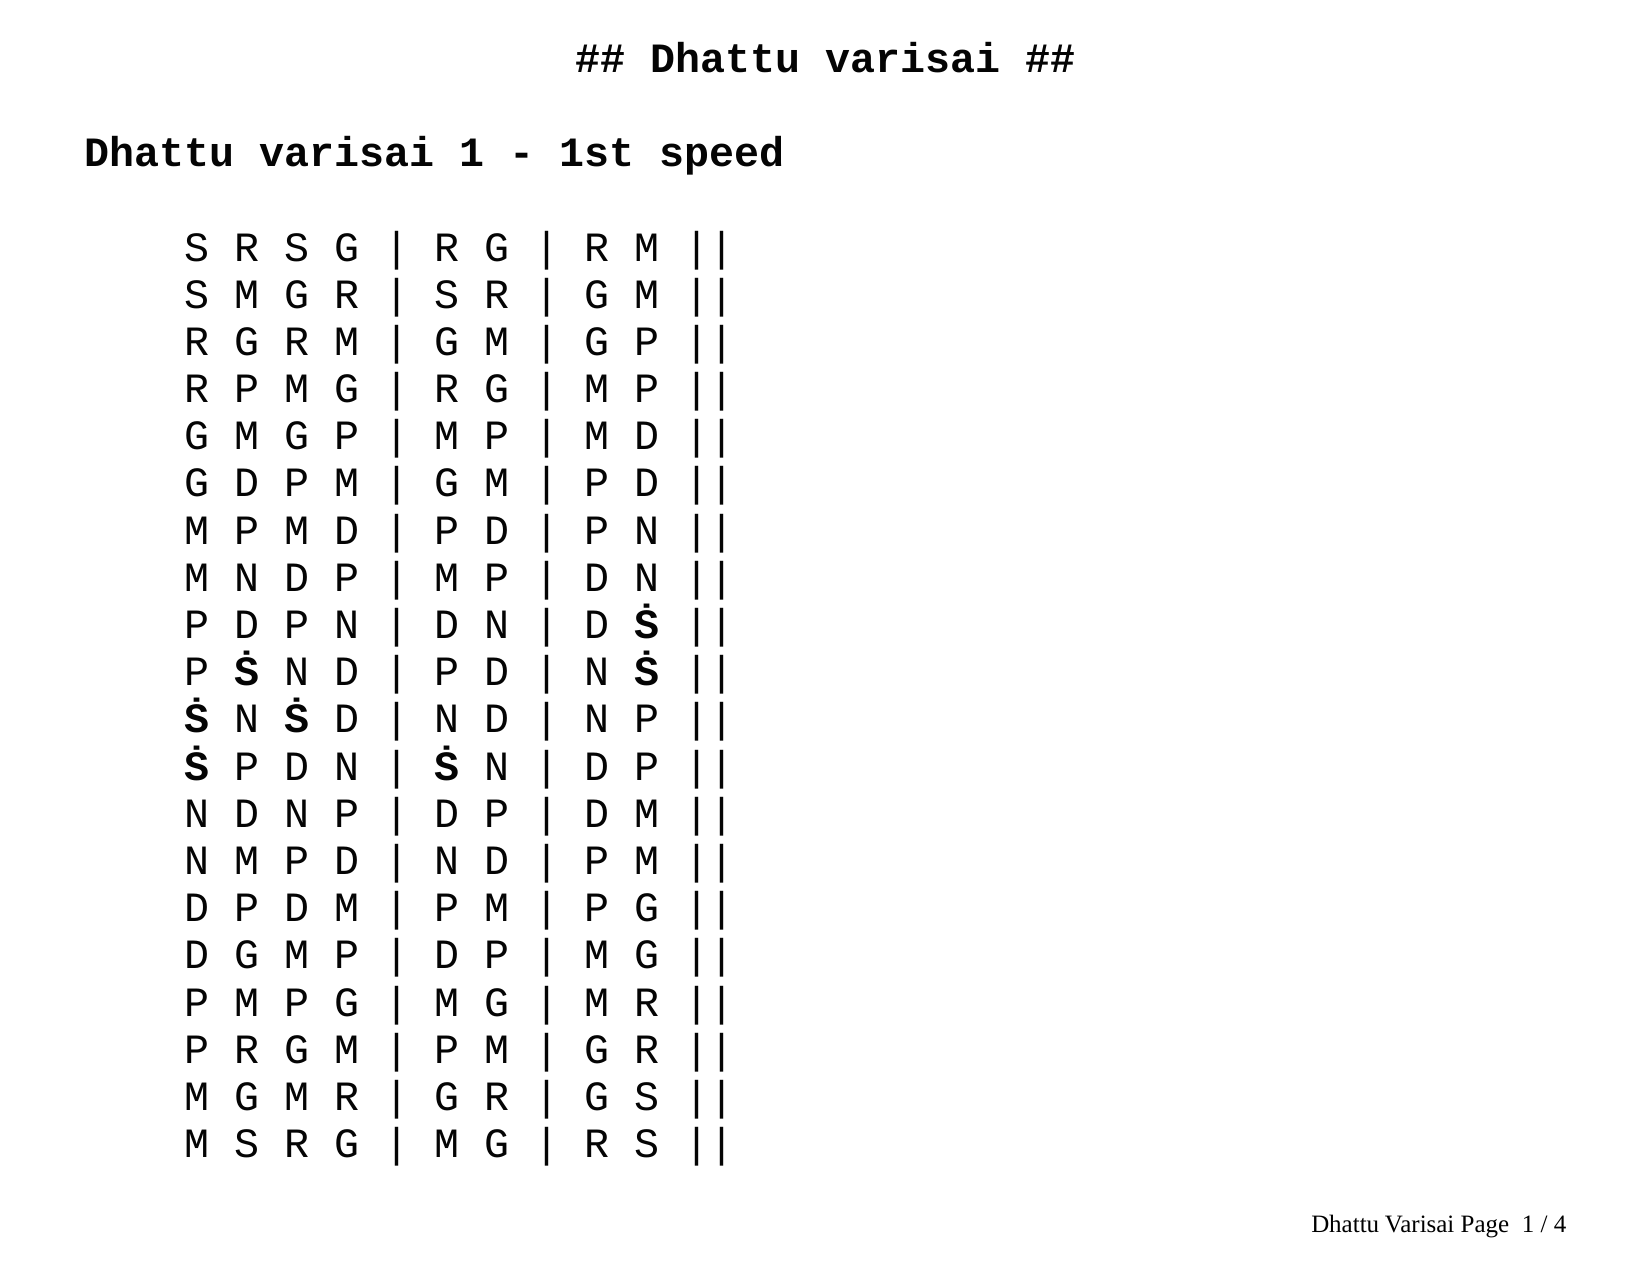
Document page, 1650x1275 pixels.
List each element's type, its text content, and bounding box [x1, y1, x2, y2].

text D G M P | D P | M G || [84, 934, 1566, 981]
text M S R G | M G | R S || [84, 1123, 1566, 1170]
text M G M R | G R | G S || [84, 1076, 1566, 1123]
text Ṡ N Ṡ D | N D | N P || [84, 698, 1566, 745]
text G M G P | M P | M D || [84, 415, 1566, 462]
text Dhattu varisai 1 - 1st speed [84, 132, 1566, 179]
text M P M D | P D | P N || [84, 509, 1566, 557]
text P M P G | M G | M R || [84, 981, 1566, 1028]
text R G R M | G M | G P || [84, 321, 1566, 368]
text S M G R | S R | G M || [84, 273, 1566, 321]
text N M P D | N D | P M || [84, 840, 1566, 887]
text R P M G | R G | M P || [84, 368, 1566, 415]
text M N D P | M P | D N || [84, 557, 1566, 604]
text P Ṡ N D | P D | N Ṡ || [84, 651, 1566, 698]
text D P D M | P M | P G || [84, 887, 1566, 934]
text S R S G | R G | R M || [84, 226, 1566, 273]
text P R G M | P M | G R || [84, 1028, 1566, 1076]
text N D N P | D P | D M || [84, 792, 1566, 840]
text ## Dhattu varisai ## [84, 37, 1566, 85]
text Ṡ P D N | Ṡ N | D P || [84, 745, 1566, 792]
text G D P M | G M | P D || [84, 462, 1566, 509]
text P D P N | D N | D Ṡ || [84, 604, 1566, 651]
